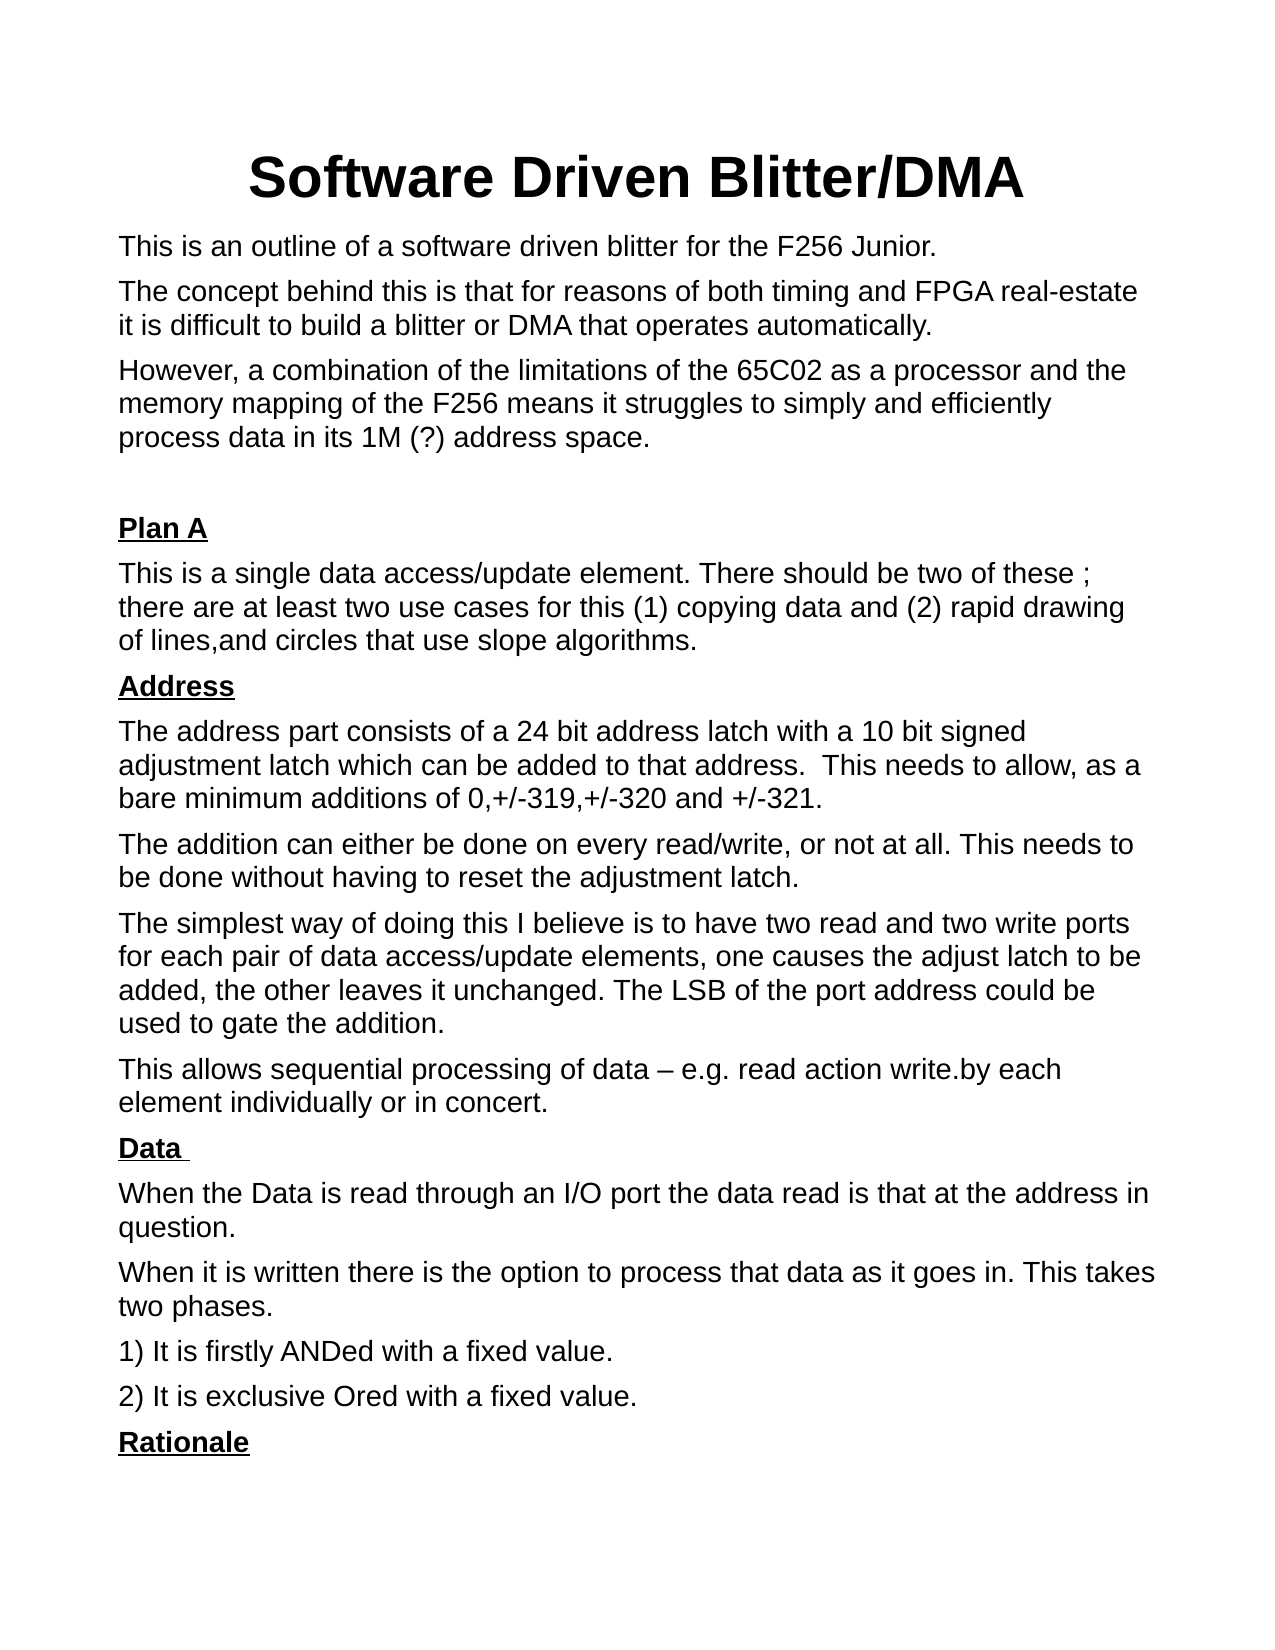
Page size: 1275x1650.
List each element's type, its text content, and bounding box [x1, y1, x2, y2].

text The concept behind this is that for reasons of both timing and FPGA real-estate it is difficult to build a blitter or DMA that operates automatically. [118, 274, 1157, 341]
text Rationale [118, 1425, 1157, 1458]
text When it is written there is the option to process that data as it goes in. This takes two phases. [118, 1255, 1157, 1322]
text The address part consists of a 24 bit address latch with a 10 bit signed adjustment latch which can be added to that address. This needs to allow, as a bare minimum additions of 0,+/-319,+/-320 and +/-321. [118, 714, 1157, 815]
text Address [118, 669, 1157, 702]
text 1) It is firstly ANDed with a fixed value. [118, 1334, 1157, 1368]
text The addition can either be done on every read/write, or not at all. This needs to be done without having to reset the adjustment latch. [118, 827, 1157, 894]
title Software Driven Blitter/DMA [118, 143, 1157, 210]
text When the Data is read through an I/O port the data read is that at the address in question. [118, 1176, 1157, 1243]
text 2) It is exclusive Ored with a fixed value. [118, 1379, 1157, 1413]
text However, a combination of the limitations of the 65C02 as a processor and the memory mapping of the F256 means it struggles to simply and efficiently process data in its 1M (?) address space. [118, 353, 1157, 454]
text This is a single data access/update element. There should be two of these ; there are at least two use cases for this (1) copying data and (2) rapid drawing of lines,and circles that use slope algorithms. [118, 556, 1157, 657]
text This allows sequential processing of data – e.g. read action write.by each element individually or in concert. [118, 1052, 1157, 1119]
text The simplest way of doing this I believe is to have two read and two write ports for each pair of data access/update elements, one causes the adjust latch to be added, the other leaves it unchanged. The LSB of the port address could be used to gate the addition. [118, 906, 1157, 1040]
text Data [118, 1131, 1157, 1164]
text This is an outline of a software driven blitter for the F256 Junior. [118, 229, 1157, 262]
text Plan A [118, 511, 1157, 544]
